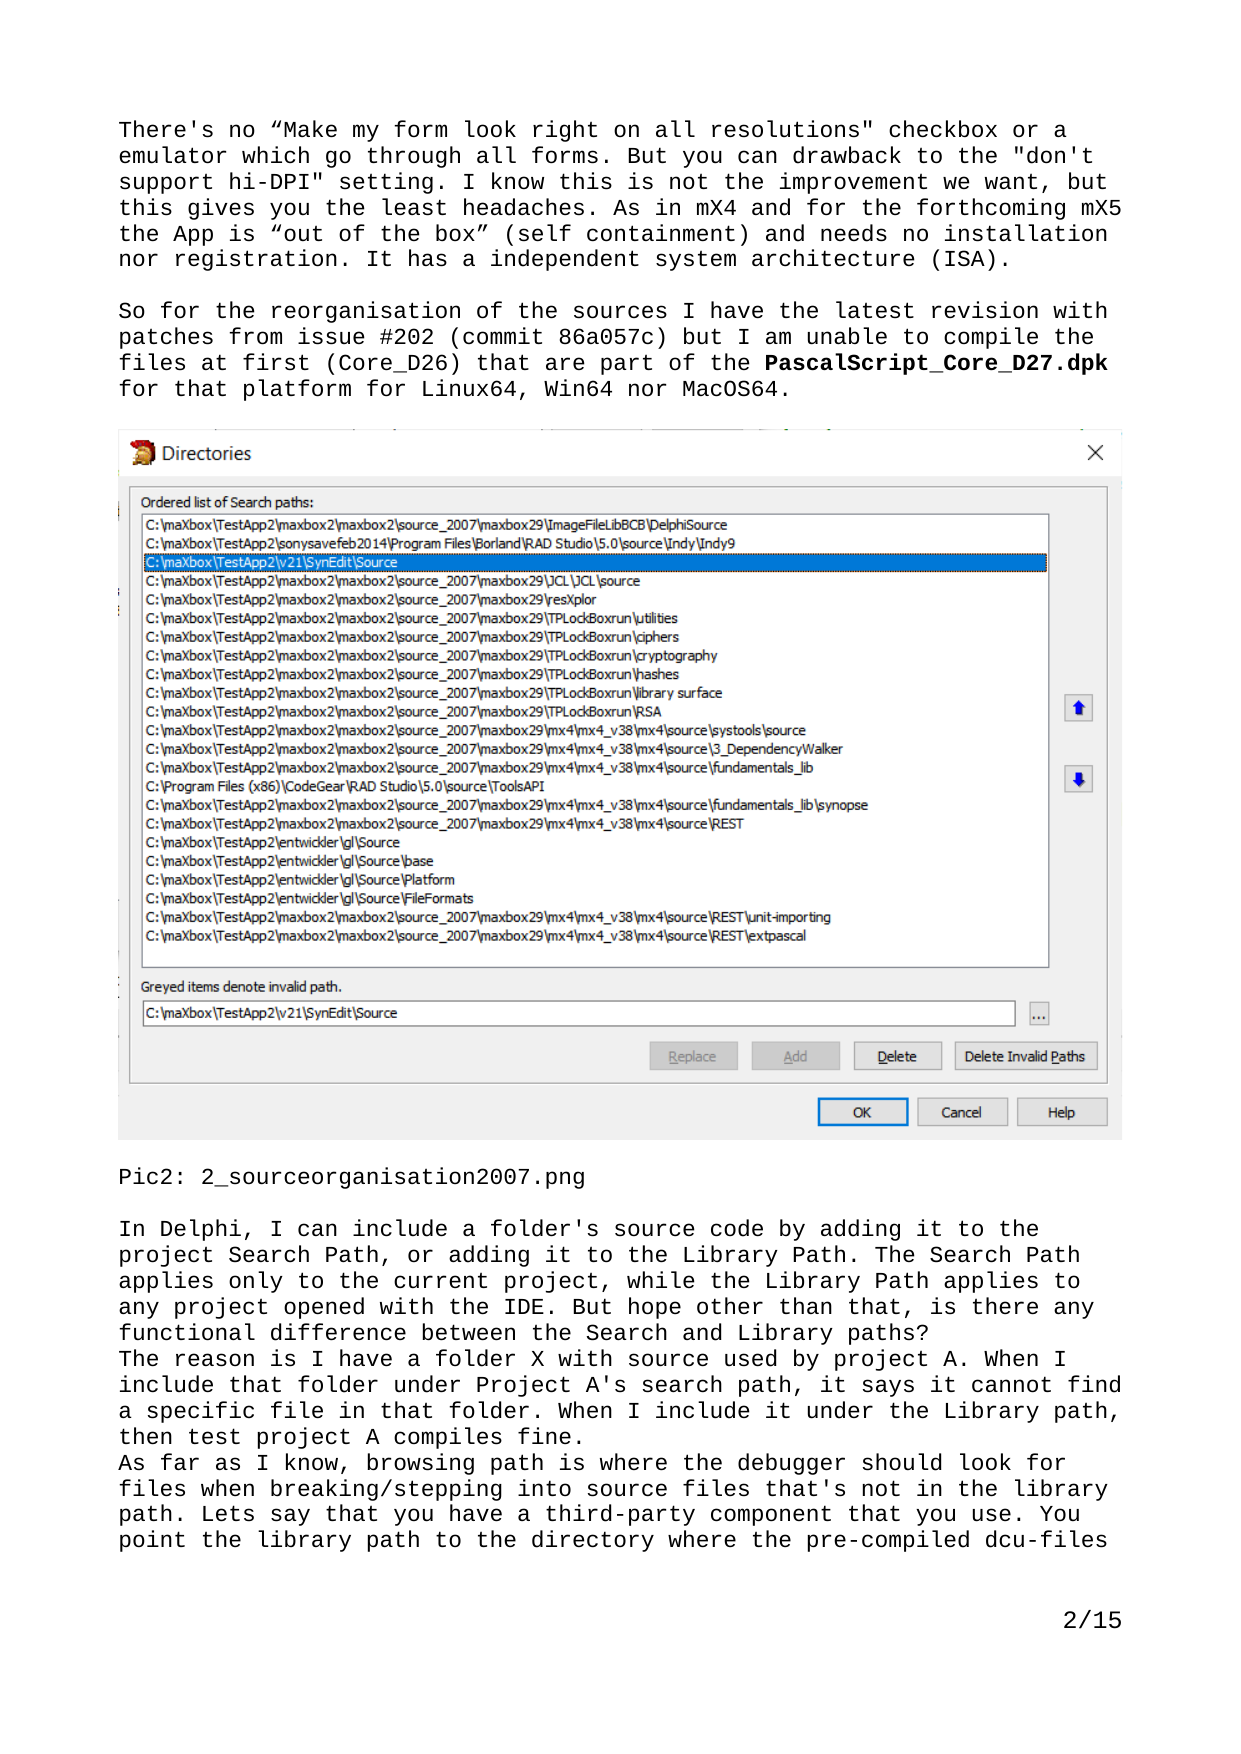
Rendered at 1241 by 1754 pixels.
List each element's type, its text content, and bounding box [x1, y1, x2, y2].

text The reason is I have a folder X with source used by project A. When I include that folder under Project A's search path, it says it cannot find a specific file in that folder. When I include it under the Library path, then test project A compiles fine. [118, 1347, 1122, 1451]
text So for the reorganisation of the sources I have the latest revision with patches from issue #202 (commit 86a057c) but I am unable to compile the files at first (Core_D26) that are part of the PascalScript_Core_D27.dpk for that platform for Linux64, Win64 nor MacOS64. [118, 300, 1122, 403]
picture [118, 429, 1123, 1140]
text In Delphi, I can include a folder's source code by adding it to the project Search Path, or adding it to the Library Path. The Search Path applies only to the current project, while the Library Path applies to any project opened with the IDE. But hope other than that, is there any functional difference between the Search and Library paths? [118, 1217, 1122, 1347]
text As far as I know, browsing path is where the debugger should look for files when breaking/stepping into source files that's not in the library path. Lets say that you have a third-party component that you use. You point the library path to the directory where the pre-compiled dcu-files [118, 1451, 1122, 1555]
text There's no “Make my form look right on all resolutions" checkbox or a emulator which go through all forms. But you can drawback to the "don't support hi-DPI" setting. I know this is not the improvement we want, but this gives you the least headaches. As in mX4 and for the forthcoming mX5 the App is “out of the box” (self containment) and needs no installation nor registration. It has a independent system architecture (ISA). [118, 118, 1122, 274]
text Pic2: 2_sourceorganisation2007.png [118, 1166, 1122, 1192]
